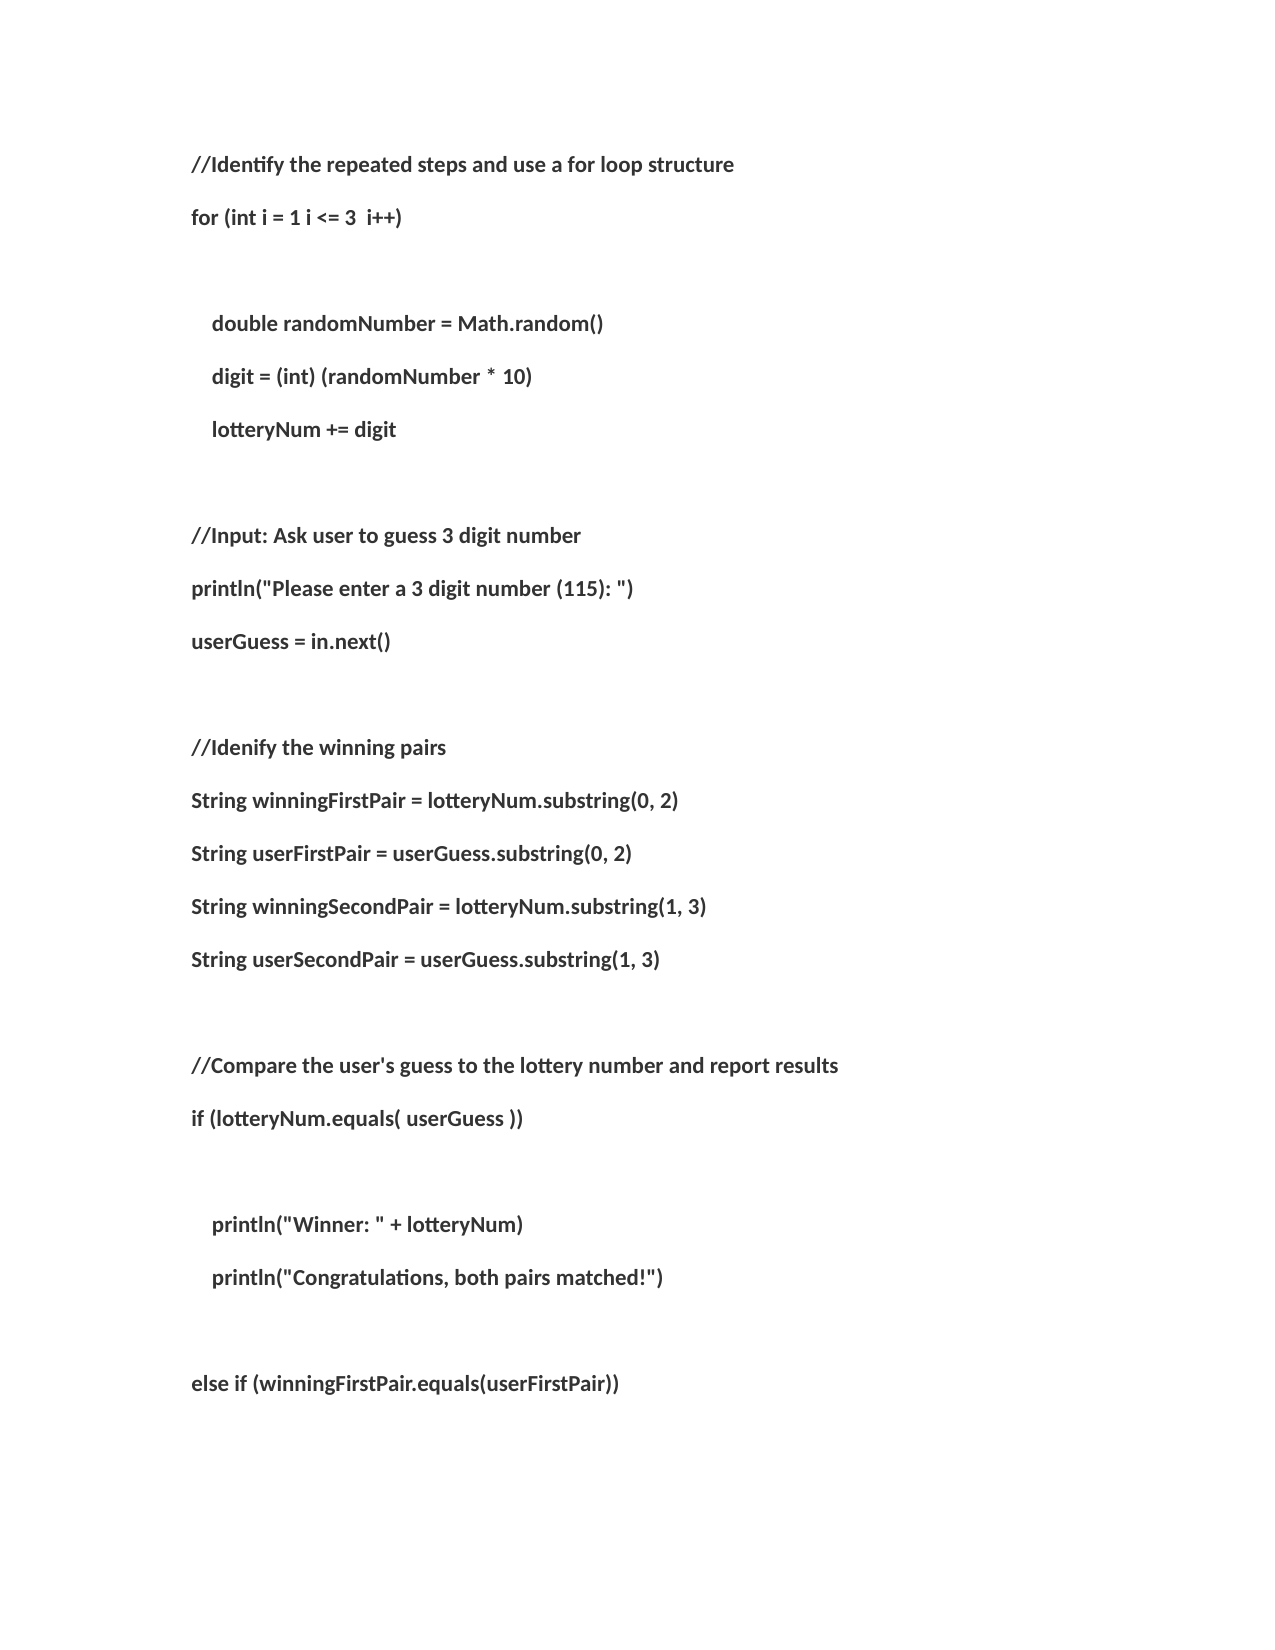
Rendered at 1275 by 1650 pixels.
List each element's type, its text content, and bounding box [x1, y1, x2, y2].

text println("Please enter a 3 digit number (115): ") [150, 574, 1125, 602]
text for (int i = 1 i <= 3 i++) [150, 203, 1125, 231]
text else if (winningFirstPair.equals(userFirstPair)) [150, 1369, 1125, 1397]
text String userSecondPair = userGuess.substring(1, 3) [150, 945, 1125, 973]
text println("Congratulations, both pairs matched!") [150, 1263, 1125, 1291]
text println("Winner: " + lotteryNum) [150, 1210, 1125, 1238]
text String userFirstPair = userGuess.substring(0, 2) [150, 839, 1125, 867]
text //Input: Ask user to guess 3 digit number [150, 521, 1125, 549]
text String winningSecondPair = lotteryNum.substring(1, 3) [150, 892, 1125, 920]
text userGuess = in.next() [150, 627, 1125, 655]
text //Compare the user's guess to the lottery number and report results [150, 1051, 1125, 1079]
text double randomNumber = Math.random() [150, 309, 1125, 337]
text lotteryNum += digit [150, 415, 1125, 443]
text //Identify the repeated steps and use a for loop structure [150, 150, 1125, 178]
text String winningFirstPair = lotteryNum.substring(0, 2) [150, 786, 1125, 814]
text if (lotteryNum.equals( userGuess )) [150, 1104, 1125, 1132]
text //Idenify the winning pairs [150, 733, 1125, 761]
text digit = (int) (randomNumber * 10) [150, 362, 1125, 390]
